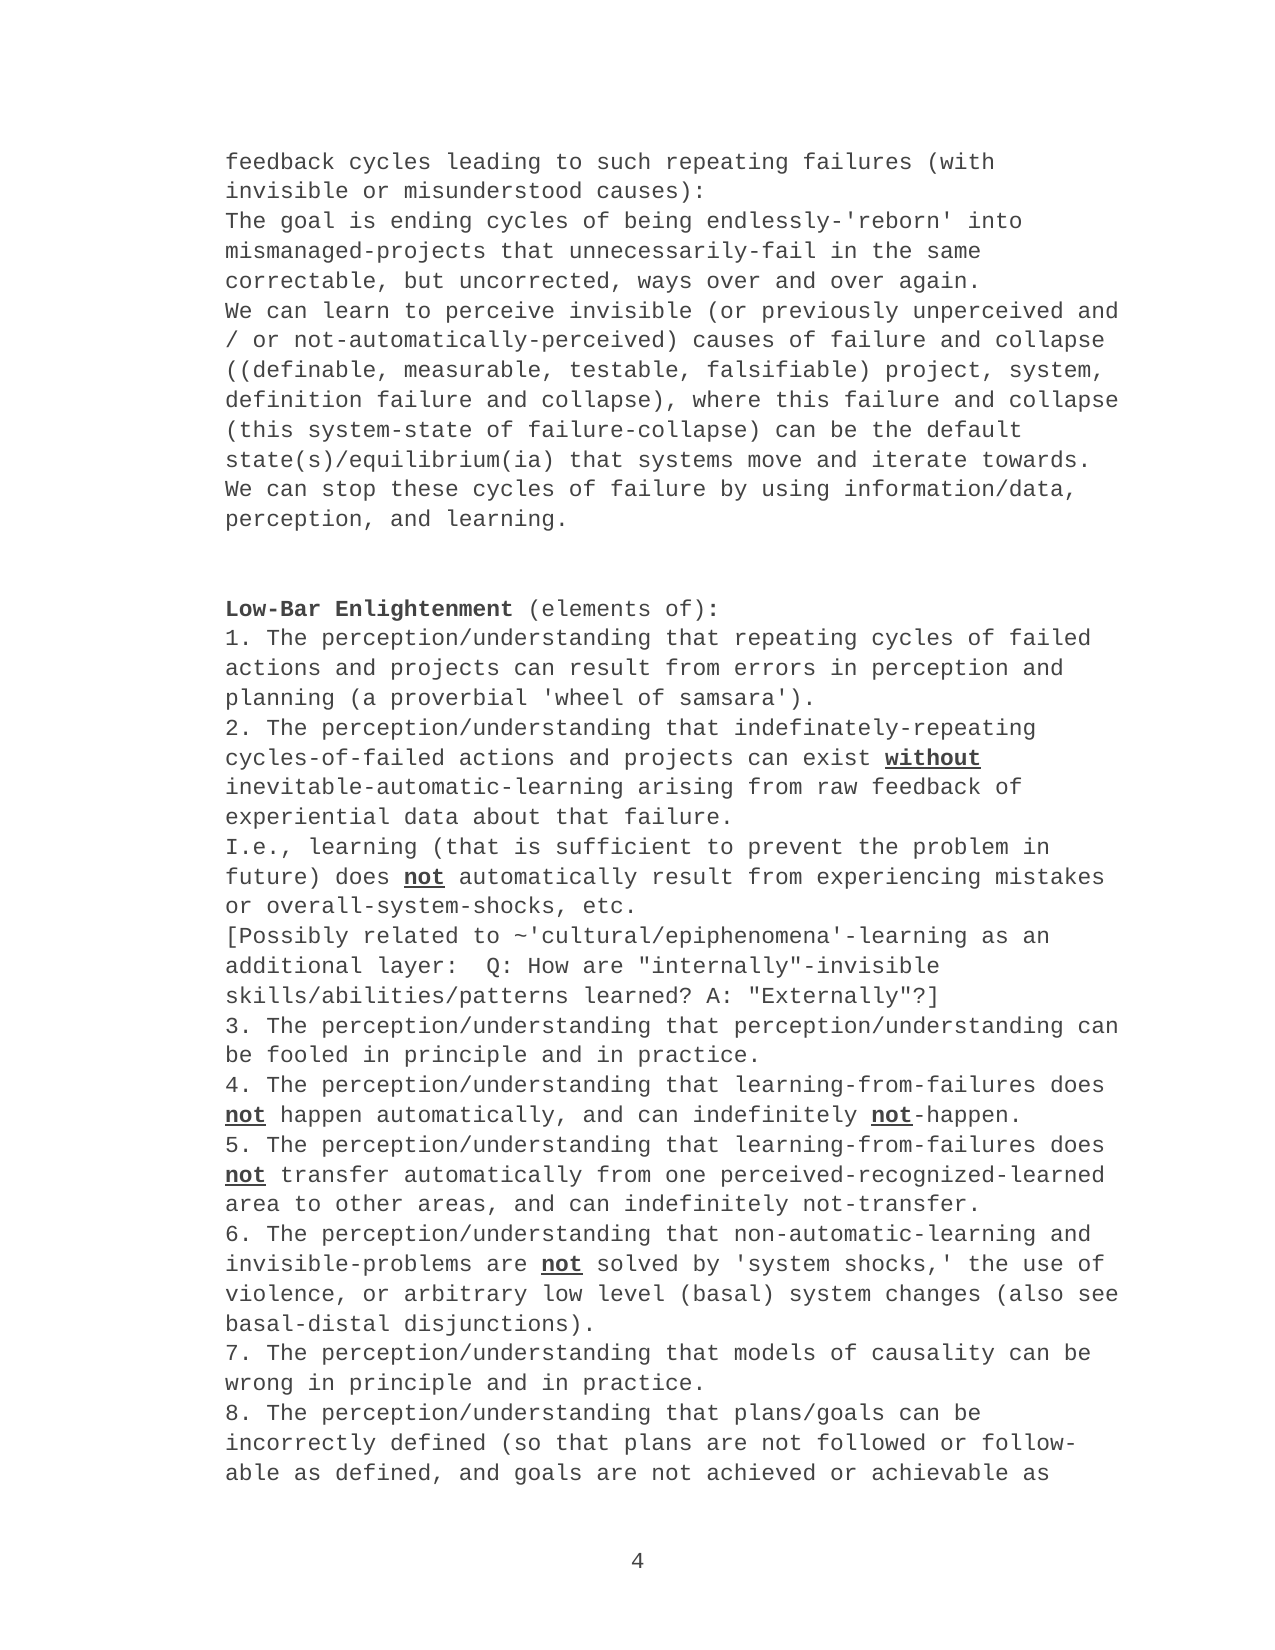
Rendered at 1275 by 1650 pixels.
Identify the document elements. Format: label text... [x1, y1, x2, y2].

text [Possibly related to ~'cultural/epiphenomena'-learning as an additional layer: Q: How are "internally"-invisible skills/abilities/patterns learned? A: "Externally"?] [225, 924, 1125, 1010]
text 1. The perception/understanding that repeating cycles of failed actions and projects can result from errors in perception and planning (a proverbial 'wheel of samsara'). [225, 627, 1125, 712]
text We can learn to perceive invisible (or previously unperceived and / or not-automatically-perceived) causes of failure and collapse ((definable, measurable, testable, falsifiable) project, system, definition failure and collapse), where this failure and collapse (this system-state of failure-collapse) can be the default state(s)/equilibrium(ia) that systems move and iterate towards. [225, 299, 1125, 474]
text 4. The perception/understanding that learning-from-failures does not happen automatically, and can indefinitely not-happen. [225, 1073, 1125, 1129]
text Low-Bar Enlightenment (elements of): [150, 597, 1125, 623]
text 8. The perception/understanding that plans/goals can be incorrectly defined (so that plans are not followed or follow-able as defined, and goals are not achieved or achievable as [225, 1401, 1125, 1487]
text I.e., learning (that is sufficient to prevent the problem in future) does not automatically result from experiencing mistakes or overall-system-shocks, etc. [225, 835, 1125, 921]
text 2. The perception/understanding that indefinately-repeating cycles-of-failed actions and projects can exist without inevitable-automatic-learning arising from raw feedback of experiential data about that failure. [225, 716, 1125, 831]
text We can stop these cycles of failure by using information/data, perception, and learning. [225, 478, 1125, 533]
text 7. The perception/understanding that models of causality can be wrong in principle and in practice. [225, 1342, 1125, 1397]
text 6. The perception/understanding that non-automatic-learning and invisible-problems are not solved by 'system shocks,' the use of violence, or arbitrary low level (basal) system changes (also see basal-distal disjunctions). [225, 1222, 1125, 1338]
text 5. The perception/understanding that learning-from-failures does not transfer automatically from one perceived-recognized-learned area to other areas, and can indefinitely not-transfer. [225, 1133, 1125, 1219]
text The goal is ending cycles of being endlessly-'reborn' into mismanaged-projects that unnecessarily-fail in the same correctable, but uncorrected, ways over and over again. [225, 209, 1125, 295]
text feedback cycles leading to such repeating failures (with invisible or misunderstood causes): [225, 150, 1125, 206]
text 3. The perception/understanding that perception/understanding can be fooled in principle and in practice. [225, 1014, 1125, 1070]
